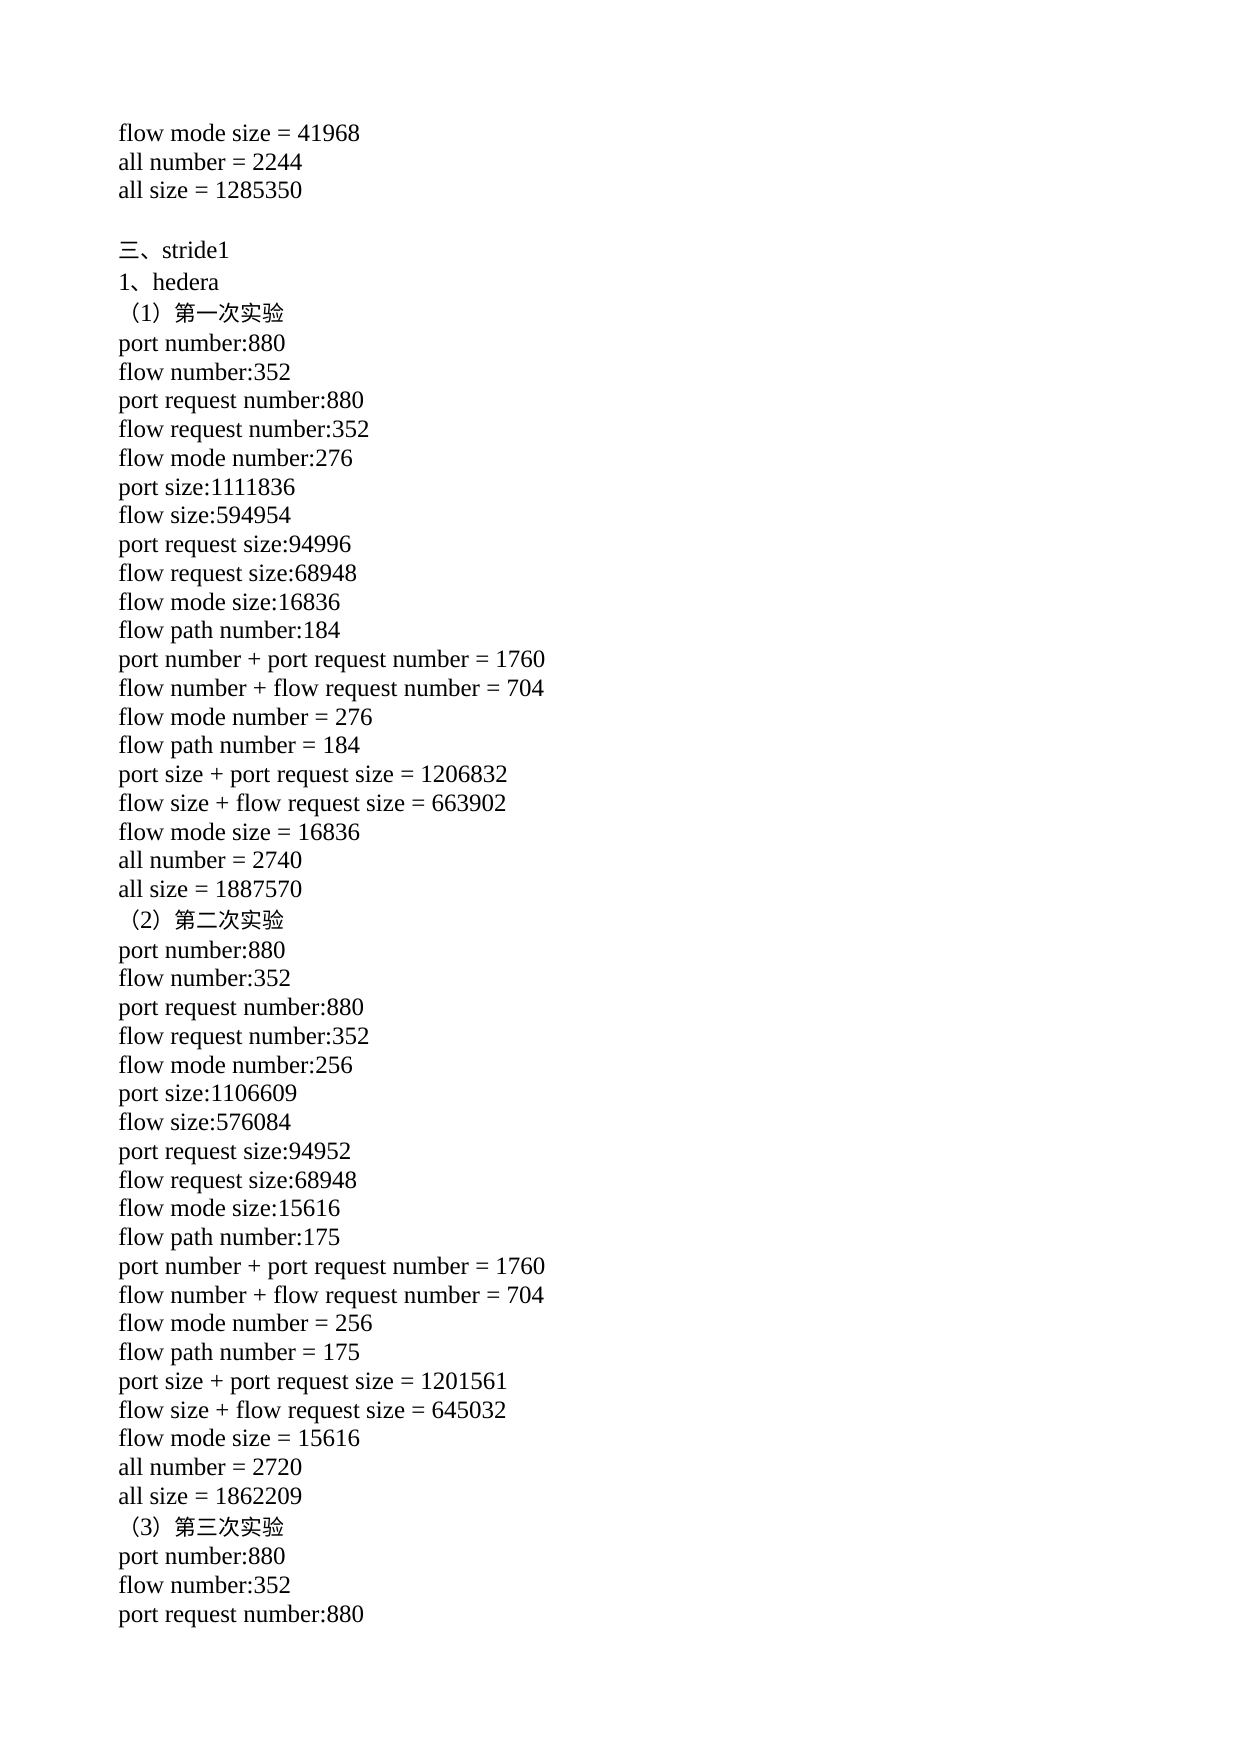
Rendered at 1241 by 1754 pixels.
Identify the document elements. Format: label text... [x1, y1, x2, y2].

text port number:880 [118, 328, 1122, 357]
text flow mode size = 15616 [118, 1423, 1122, 1452]
text （1）第一次实验 [118, 296, 1122, 328]
text flow path number:184 [118, 616, 1122, 644]
text port request number:880 [118, 386, 1122, 414]
text flow number:352 [118, 357, 1122, 386]
text flow mode number = 276 [118, 702, 1122, 731]
text all number = 2244 [118, 147, 1122, 176]
text 三、stride1 [118, 233, 1122, 265]
text flow mode number:256 [118, 1050, 1122, 1078]
text port size + port request size = 1206832 [118, 759, 1122, 788]
text flow mode size:16836 [118, 587, 1122, 616]
text all number = 2720 [118, 1452, 1122, 1481]
text flow size:576084 [118, 1107, 1122, 1136]
text all size = 1887570 [118, 874, 1122, 903]
text flow number + flow request number = 704 [118, 1280, 1122, 1308]
text port request number:880 [118, 1599, 1122, 1628]
text port number + port request number = 1760 [118, 644, 1122, 673]
text flow request size:68948 [118, 1165, 1122, 1193]
text flow path number = 175 [118, 1337, 1122, 1366]
text port size:1111836 [118, 472, 1122, 501]
text flow mode number = 256 [118, 1308, 1122, 1337]
text flow request size:68948 [118, 558, 1122, 587]
text port request size:94952 [118, 1136, 1122, 1165]
text flow size:594954 [118, 501, 1122, 529]
text （3）第三次实验 [118, 1510, 1122, 1541]
text flow mode size = 41968 [118, 118, 1122, 147]
text flow mode size = 16836 [118, 817, 1122, 846]
text flow size + flow request size = 663902 [118, 788, 1122, 817]
text flow request number:352 [118, 414, 1122, 443]
text 1、hedera [118, 265, 1122, 296]
text all size = 1862209 [118, 1481, 1122, 1510]
text port number:880 [118, 935, 1122, 963]
text （2）第二次实验 [118, 903, 1122, 935]
text port number:880 [118, 1541, 1122, 1570]
text flow number + flow request number = 704 [118, 673, 1122, 702]
text flow mode size:15616 [118, 1193, 1122, 1222]
text all number = 2740 [118, 846, 1122, 874]
text flow path number:175 [118, 1222, 1122, 1251]
text port size:1106609 [118, 1078, 1122, 1107]
text flow size + flow request size = 645032 [118, 1395, 1122, 1423]
text port request size:94996 [118, 529, 1122, 558]
text flow request number:352 [118, 1021, 1122, 1050]
text port size + port request size = 1201561 [118, 1366, 1122, 1395]
text port number + port request number = 1760 [118, 1251, 1122, 1280]
text flow mode number:276 [118, 443, 1122, 472]
text flow number:352 [118, 1570, 1122, 1599]
text flow path number = 184 [118, 731, 1122, 759]
text flow number:352 [118, 963, 1122, 992]
text port request number:880 [118, 992, 1122, 1021]
text all size = 1285350 [118, 176, 1122, 204]
